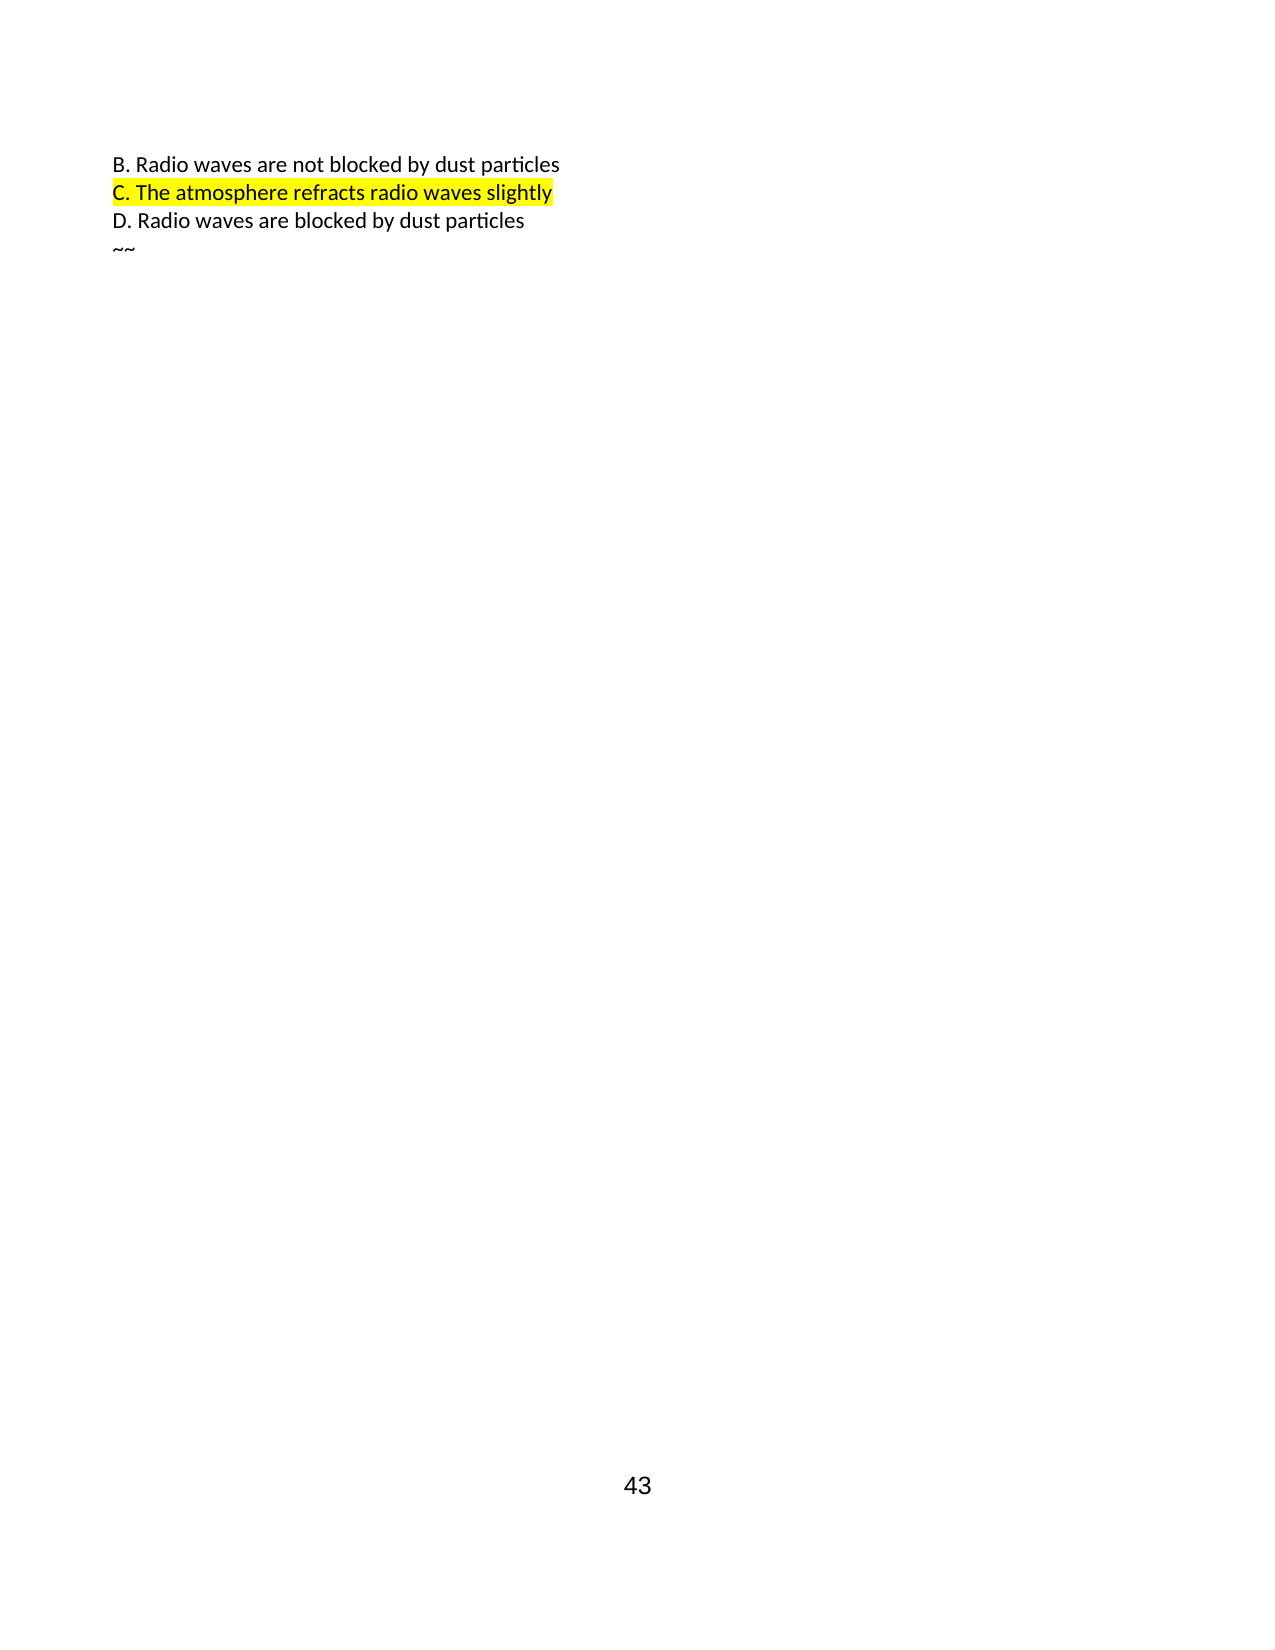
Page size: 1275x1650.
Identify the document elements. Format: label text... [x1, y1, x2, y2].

text B. Radio waves are not blocked by dust particles [112, 150, 1162, 178]
text D. Radio waves are blocked by dust particles [112, 206, 1162, 234]
text ~~ [112, 234, 1162, 262]
text C. The atmosphere refracts radio waves slightly [112, 178, 1162, 206]
